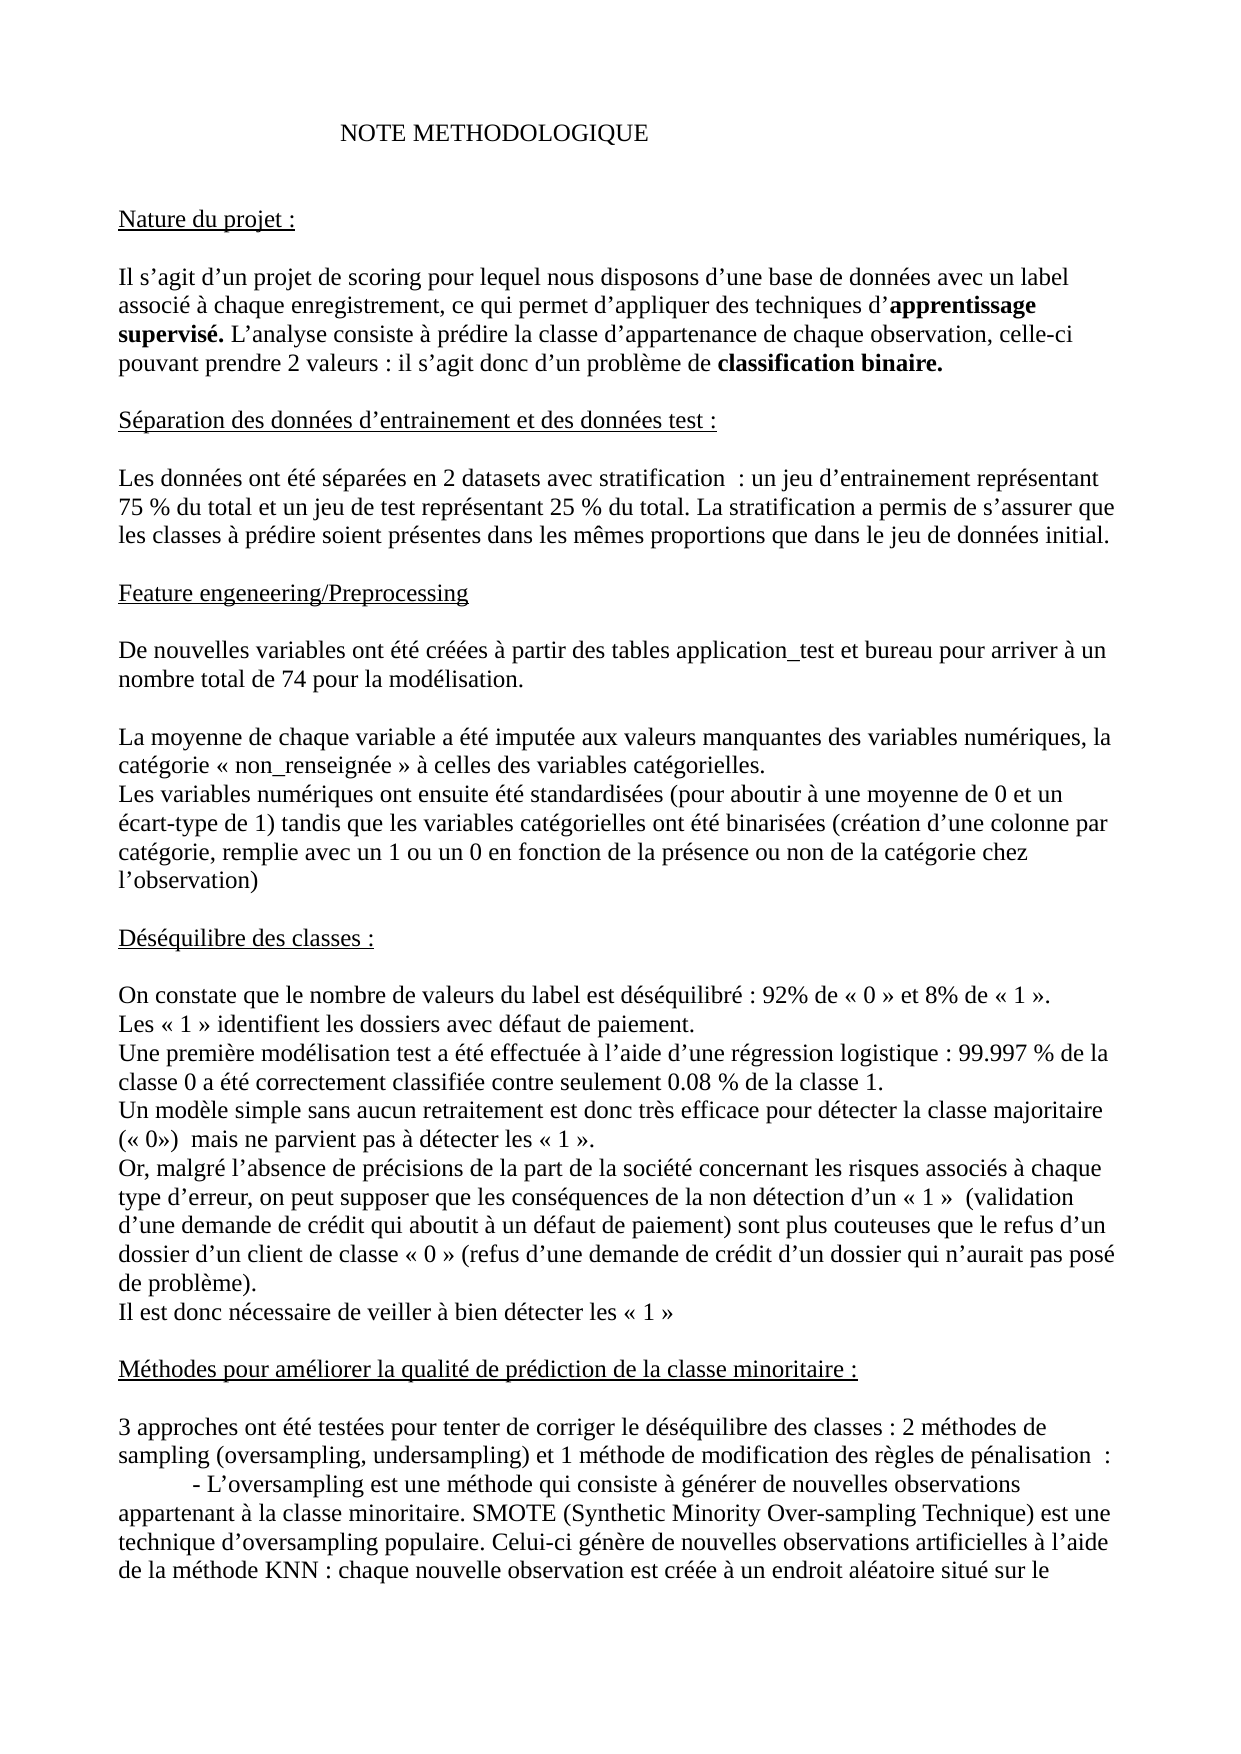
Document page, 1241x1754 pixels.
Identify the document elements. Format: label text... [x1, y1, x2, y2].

text Les données ont été séparées en 2 datasets avec stratification : un jeu d’entrainement représentant 75 % du total et un jeu de test représentant 25 % du total. La stratification a permis de s’assurer que les classes à prédire soient présentes dans les mêmes proportions que dans le jeu de données initial. [118, 463, 1122, 549]
text Il est donc nécessaire de veiller à bien détecter les « 1 » [118, 1297, 1122, 1326]
text Les « 1 » identifient les dossiers avec défaut de paiement. [118, 1009, 1122, 1038]
text Or, malgré l’absence de précisions de la part de la société concernant les risques associés à chaque type d’erreur, on peut supposer que les conséquences de la non détection d’un « 1 » (validation d’une demande de crédit qui aboutit à un défaut de paiement) sont plus couteuses que le refus d’un dossier d’un client de classe « 0 » (refus d’une demande de crédit d’un dossier qui n’aurait pas posé de problème). [118, 1153, 1122, 1297]
text Il s’agit d’un projet de scoring pour lequel nous disposons d’une base de données avec un label associé à chaque enregistrement, ce qui permet d’appliquer des techniques d’apprentissage supervisé. L’analyse consiste à prédire la classe d’appartenance de chaque observation, celle-ci pouvant prendre 2 valeurs : il s’agit donc d’un problème de classification binaire. [118, 262, 1122, 377]
text Déséquilibre des classes : [118, 923, 1122, 952]
text Méthodes pour améliorer la qualité de prédiction de la classe minoritaire : [118, 1354, 1122, 1383]
text Séparation des données d’entrainement et des données test : [118, 406, 1122, 434]
text Une première modélisation test a été effectuée à l’aide d’une régression logistique : 99.997 % de la classe 0 a été correctement classifiée contre seulement 0.08 % de la classe 1. [118, 1038, 1122, 1096]
text 3 approches ont été testées pour tenter de corriger le déséquilibre des classes : 2 méthodes de sampling (oversampling, undersampling) et 1 méthode de modification des règles de pénalisation : [118, 1412, 1122, 1469]
text La moyenne de chaque variable a été imputée aux valeurs manquantes des variables numériques, la catégorie « non_renseignée » à celles des variables catégorielles. [118, 722, 1122, 779]
text - L’oversampling est une méthode qui consiste à générer de nouvelles observations appartenant à la classe minoritaire. SMOTE (Synthetic Minority Over-sampling Technique) est une technique d’oversampling populaire. Celui-ci génère de nouvelles observations artificielles à l’aide de la méthode KNN : chaque nouvelle observation est créée à un endroit aléatoire situé sur le [118, 1469, 1122, 1584]
text Les variables numériques ont ensuite été standardisées (pour aboutir à une moyenne de 0 et un écart-type de 1) tandis que les variables catégorielles ont été binarisées (création d’une colonne par catégorie, remplie avec un 1 ou un 0 en fonction de la présence ou non de la catégorie chez l’observation) [118, 779, 1122, 894]
text Nature du projet : [118, 204, 1122, 233]
text On constate que le nombre de valeurs du label est déséquilibré : 92% de « 0 » et 8% de « 1 ». [118, 981, 1122, 1009]
text Feature engeneering/Preprocessing [118, 578, 1122, 607]
text De nouvelles variables ont été créées à partir des tables application_test et bureau pour arriver à un nombre total de 74 pour la modélisation. [118, 636, 1122, 693]
text NOTE METHODOLOGIQUE [118, 118, 1122, 147]
text Un modèle simple sans aucun retraitement est donc très efficace pour détecter la classe majoritaire (« 0») mais ne parvient pas à détecter les « 1 ». [118, 1096, 1122, 1153]
